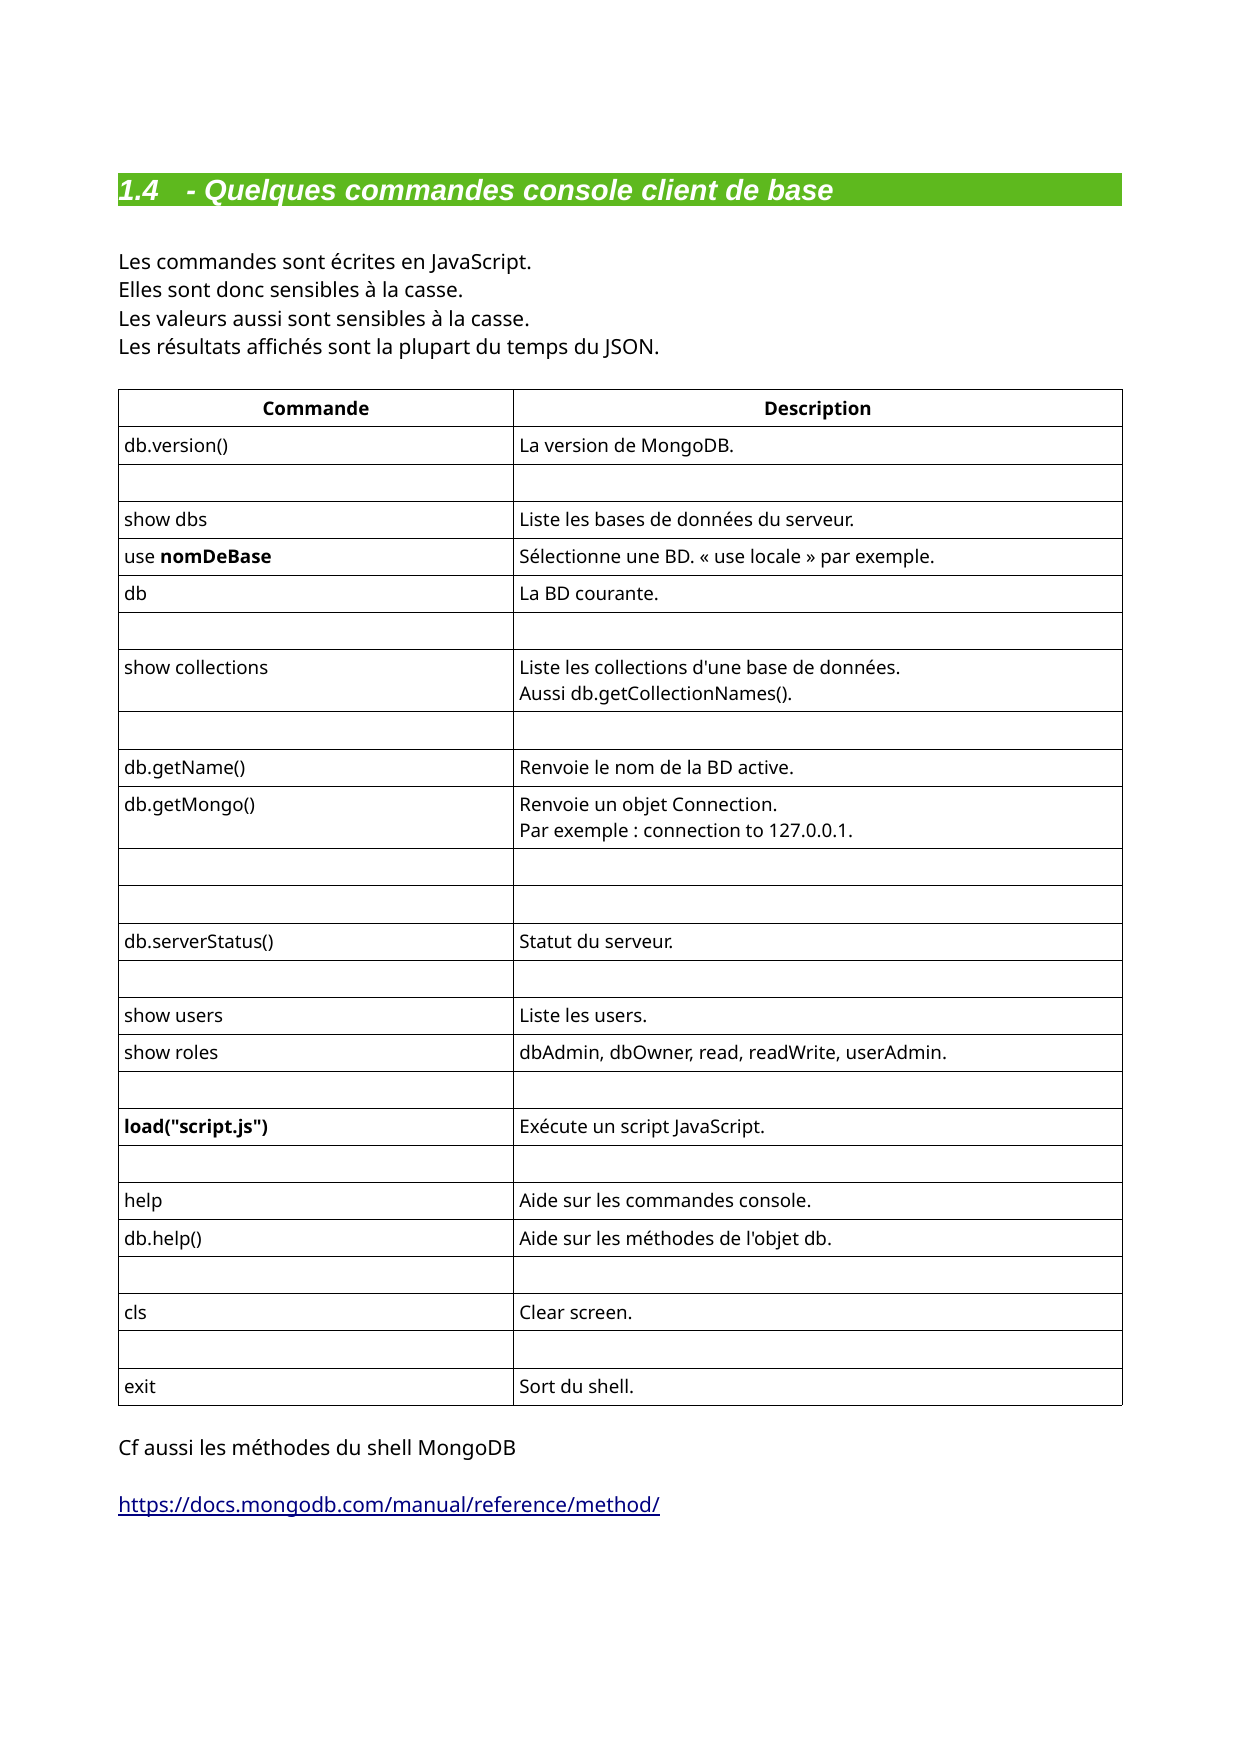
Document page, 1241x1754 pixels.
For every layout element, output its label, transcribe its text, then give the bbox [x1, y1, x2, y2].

table_cell cls [119, 1294, 513, 1330]
table_cell show users [119, 998, 513, 1034]
table_cell [119, 1331, 513, 1367]
table_cell [119, 961, 513, 997]
table_cell Sort du shell. [514, 1369, 1122, 1404]
table_cell [514, 849, 1122, 885]
table_cell [514, 1146, 1122, 1182]
table_cell La version de MongoDB. [514, 427, 1122, 463]
table_cell Aide sur les méthodes de l'objet db. [514, 1220, 1122, 1256]
table_cell db.getName() [119, 750, 513, 786]
table_cell [119, 712, 513, 748]
table_cell Liste les users. [514, 998, 1122, 1034]
table_cell La BD courante. [514, 576, 1122, 612]
table_cell Statut du serveur. [514, 924, 1122, 959]
table_cell [119, 1257, 513, 1293]
table_cell Renvoie le nom de la BD active. [514, 750, 1122, 786]
table_cell db.version() [119, 427, 513, 463]
table_header Description [514, 390, 1122, 426]
table_cell [514, 1331, 1122, 1367]
table_header Commande [119, 390, 513, 426]
table_cell [514, 613, 1122, 649]
table_cell [119, 1146, 513, 1182]
table_cell Sélectionne une BD. « use locale » par exemple. [514, 539, 1122, 575]
table_cell [119, 1072, 513, 1108]
table_cell db.getMongo() [119, 787, 513, 848]
table_cell [514, 465, 1122, 501]
table_cell help [119, 1183, 513, 1219]
text Les résultats affichés sont la plupart du temps du JSON. [118, 332, 1122, 361]
table_cell db [119, 576, 513, 612]
subtitle - Quelques commandes console client de base [118, 173, 1122, 206]
table_cell show dbs [119, 502, 513, 538]
table_cell db.serverStatus() [119, 924, 513, 959]
table_cell show roles [119, 1035, 513, 1071]
table_cell [119, 849, 513, 885]
table_cell Liste les collections d'une base de données. Aussi db.getCollectionNames(). [514, 650, 1122, 711]
text https://docs.mongodb.com/manual/reference/method/ [118, 1490, 1122, 1518]
table_cell [514, 1072, 1122, 1108]
table_cell load("script.js") [119, 1109, 513, 1145]
table_cell [119, 886, 513, 922]
table_cell [514, 886, 1122, 922]
table_cell use nomDeBase [119, 539, 513, 575]
table_cell Aide sur les commandes console. [514, 1183, 1122, 1219]
table_cell show collections [119, 650, 513, 711]
table_cell Exécute un script JavaScript. [514, 1109, 1122, 1145]
table_cell dbAdmin, dbOwner, read, readWrite, userAdmin. [514, 1035, 1122, 1071]
table_cell db.help() [119, 1220, 513, 1256]
text Les valeurs aussi sont sensibles à la casse. [118, 304, 1122, 332]
table_cell [119, 613, 513, 649]
table_cell [119, 465, 513, 501]
table_cell Renvoie un objet Connection. Par exemple : connection to 127.0.0.1. [514, 787, 1122, 848]
text Les commandes sont écrites en JavaScript. [118, 247, 1122, 276]
table_cell Liste les bases de données du serveur. [514, 502, 1122, 538]
table_cell Clear screen. [514, 1294, 1122, 1330]
table_cell [514, 961, 1122, 997]
text Elles sont donc sensibles à la casse. [118, 276, 1122, 304]
text Cf aussi les méthodes du shell MongoDB [118, 1433, 1122, 1461]
table_cell exit [119, 1369, 513, 1404]
table_cell [514, 712, 1122, 748]
table_cell [514, 1257, 1122, 1293]
